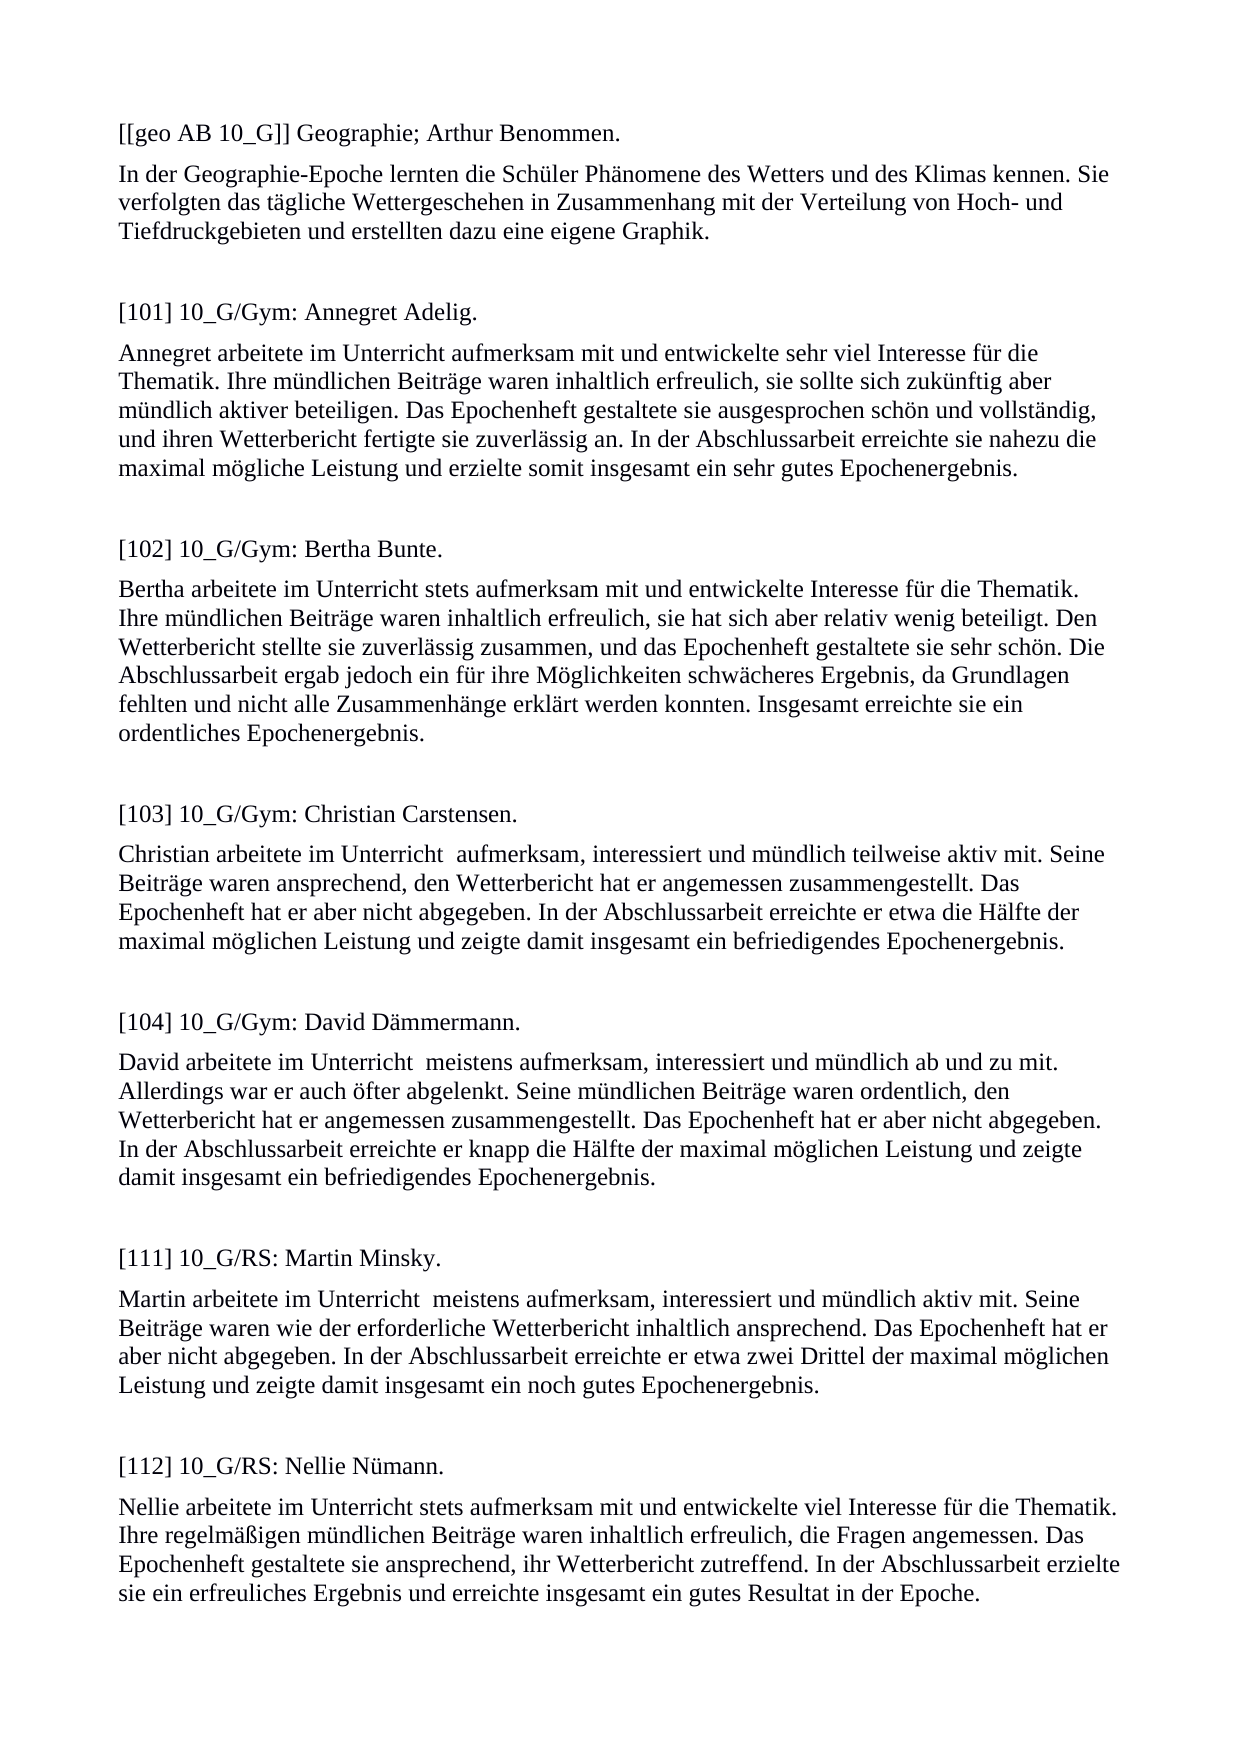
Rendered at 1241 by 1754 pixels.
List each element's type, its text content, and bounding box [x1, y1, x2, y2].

text Annegret arbeitete im Unterricht aufmerksam mit und entwickelte sehr viel Interesse für die Thematik. Ihre mündlichen Beiträge waren inhaltlich erfreulich, sie sollte sich zukünftig aber mündlich aktiver beteiligen. Das Epochenheft gestaltete sie ausgesprochen schön und vollständig, und ihren Wetterbericht fertigte sie zuverlässig an. In der Abschlussarbeit erreichte sie nahezu die maximal mögliche Leistung und erzielte somit insgesamt ein sehr gutes Epochenergebnis. [118, 338, 1122, 481]
text [111] 10_G/RS: Martin Minsky. [118, 1243, 1122, 1272]
text Martin arbeitete im Unterricht meistens aufmerksam, interessiert und mündlich aktiv mit. Seine Beiträge waren wie der erforderliche Wetterbericht inhaltlich ansprechend. Das Epochenheft hat er aber nicht abgegeben. In der Abschlussarbeit erreichte er etwa zwei Drittel der maximal möglichen Leistung und zeigte damit insgesamt ein noch gutes Epochenergebnis. [118, 1284, 1122, 1399]
text In der Geographie-Epoche lernten die Schüler Phänomene des Wetters und des Klimas kennen. Sie verfolgten das tägliche Wettergeschehen in Zusammenhang mit der Verteilung von Hoch- und Tiefdruckgebieten und erstellten dazu eine eigene Graphik. [118, 159, 1122, 245]
text [101] 10_G/Gym: Annegret Adelig. [118, 297, 1122, 326]
text [112] 10_G/RS: Nellie Nümann. [118, 1451, 1122, 1480]
text [104] 10_G/Gym: David Dämmermann. [118, 1007, 1122, 1036]
text [102] 10_G/Gym: Bertha Bunte. [118, 534, 1122, 562]
text Nellie arbeitete im Unterricht stets aufmerksam mit und entwickelte viel Interesse für die Thematik. Ihre regelmäßigen mündlichen Beiträge waren inhaltlich erfreulich, die Fragen angemessen. Das Epochenheft gestaltete sie ansprechend, ihr Wetterbericht zutreffend. In der Abschlussarbeit erzielte sie ein erfreuliches Ergebnis und erreichte insgesamt ein gutes Resultat in der Epoche. [118, 1492, 1122, 1607]
text [103] 10_G/Gym: Christian Carstensen. [118, 799, 1122, 828]
text Bertha arbeitete im Unterricht stets aufmerksam mit und entwickelte Interesse für die Thematik. Ihre mündlichen Beiträge waren inhaltlich erfreulich, sie hat sich aber relativ wenig beteiligt. Den Wetterbericht stellte sie zuverlässig zusammen, und das Epochenheft gestaltete sie sehr schön. Die Abschlussarbeit ergab jedoch ein für ihre Möglichkeiten schwächeres Ergebnis, da Grundlagen fehlten und nicht alle Zusammenhänge erklärt werden konnten. Insgesamt erreichte sie ein ordentliches Epochenergebnis. [118, 574, 1122, 747]
text David arbeitete im Unterricht meistens aufmerksam, interessiert und mündlich ab und zu mit. Allerdings war er auch öfter abgelenkt. Seine mündlichen Beiträge waren ordentlich, den Wetterbericht hat er angemessen zusammengestellt. Das Epochenheft hat er aber nicht abgegeben. In der Abschlussarbeit erreichte er knapp die Hälfte der maximal möglichen Leistung und zeigte damit insgesamt ein befriedigendes Epochenergebnis. [118, 1047, 1122, 1191]
text Christian arbeitete im Unterricht aufmerksam, interessiert und mündlich teilweise aktiv mit. Seine Beiträge waren ansprechend, den Wetterbericht hat er angemessen zusammengestellt. Das Epochenheft hat er aber nicht abgegeben. In der Abschlussarbeit erreichte er etwa die Hälfte der maximal möglichen Leistung und zeigte damit insgesamt ein befriedigendes Epochenergebnis. [118, 839, 1122, 954]
text [[geo AB 10_G]] Geographie; Arthur Benommen. [118, 118, 1122, 147]
